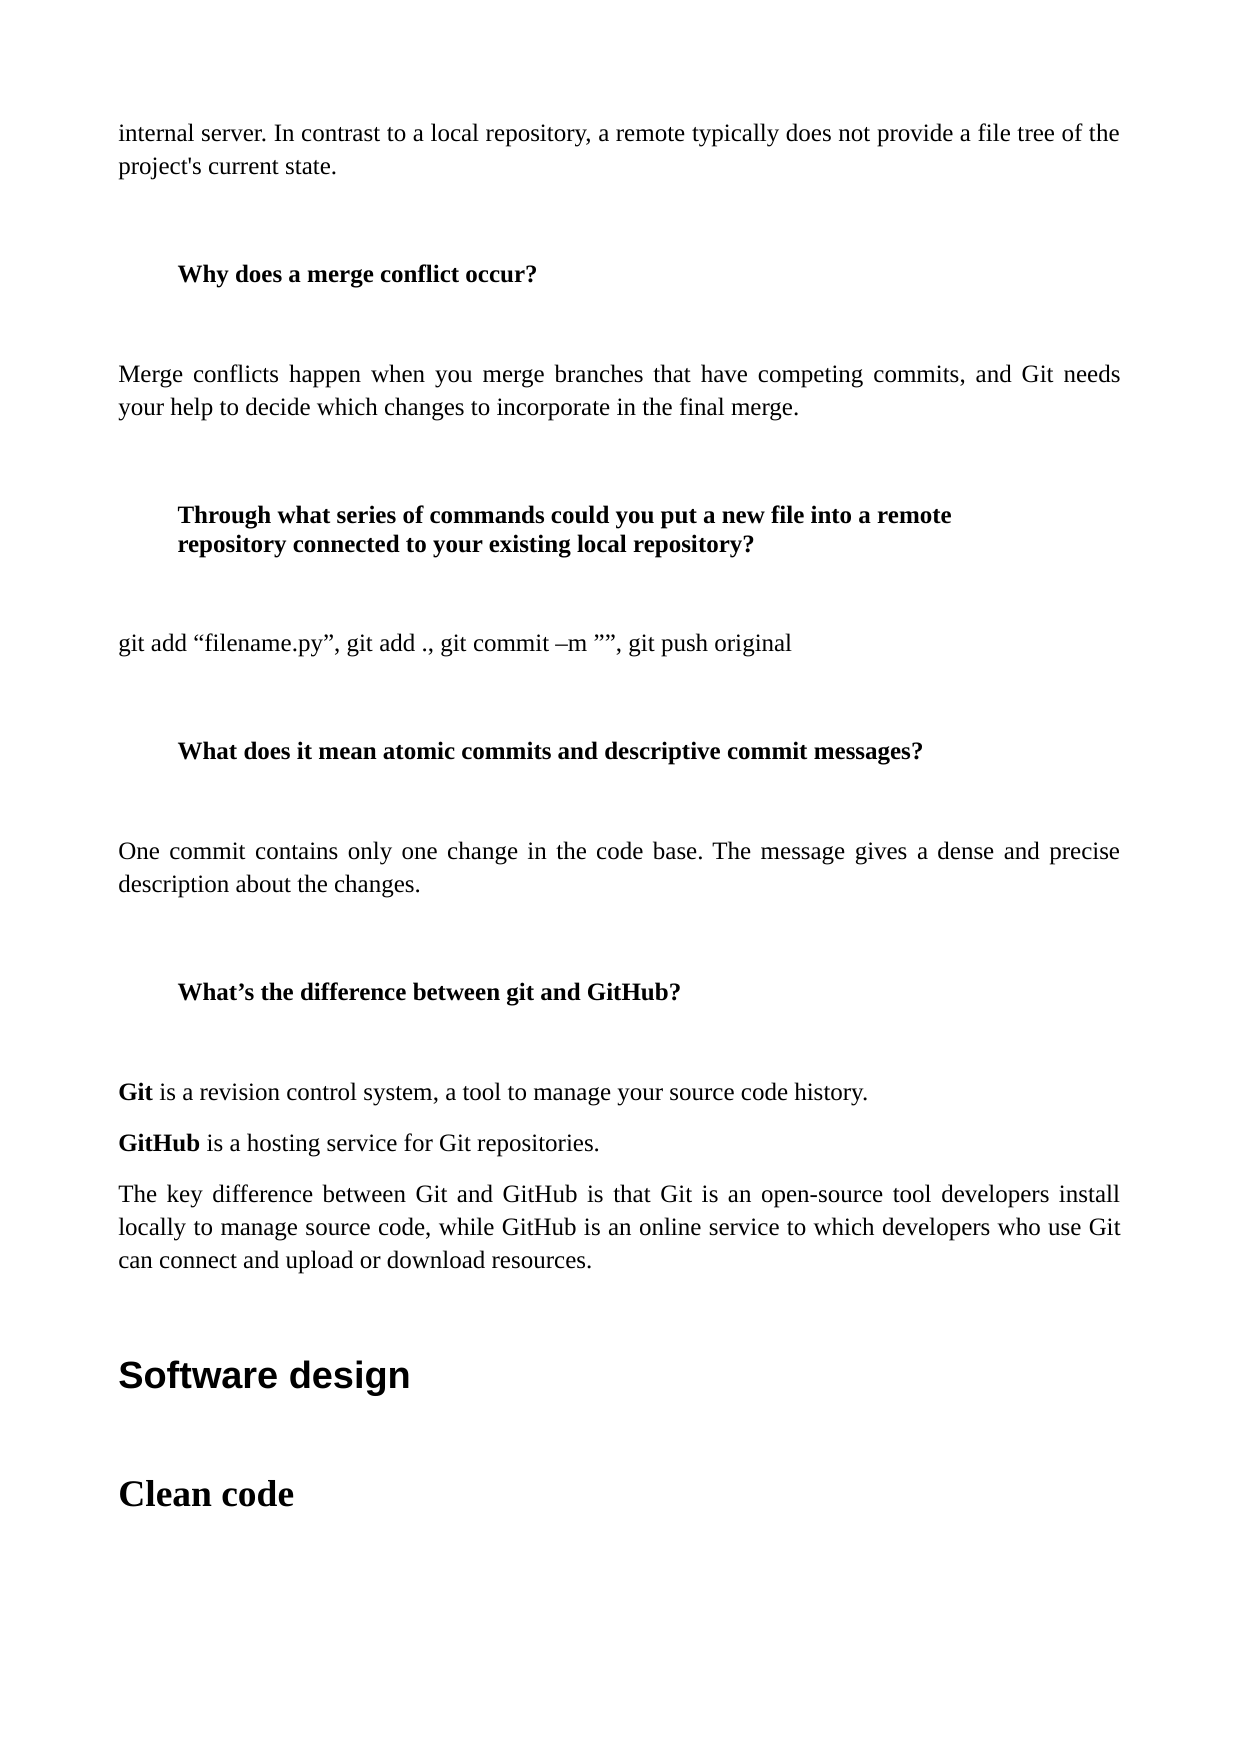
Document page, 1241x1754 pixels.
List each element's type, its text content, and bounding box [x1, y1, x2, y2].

text GitHub is a hosting service for Git repositories. [118, 1128, 1122, 1157]
text git add “filename.py”, git add ., git commit –m ””, git push original [118, 628, 1122, 657]
text Git is a revision control system, a tool to manage your source code history. [118, 1077, 1122, 1106]
subtitle Software design [118, 1353, 1122, 1397]
text What does it mean atomic commits and descriptive commit messages? [177, 736, 1063, 765]
text internal server. In contrast to a local repository, a remote typically does not provide a file tree of the project's current state. [118, 118, 1122, 180]
text What’s the difference between git and GitHub? [177, 977, 1063, 1006]
text Through what series of commands could you put a new file into a remote repository connected to your existing local repository? [177, 500, 1063, 557]
text One commit contains only one change in the code base. The message gives a dense and precise description about the changes. [118, 836, 1122, 898]
text Why does a merge conflict occur? [177, 259, 1063, 288]
text The key difference between Git and GitHub is that Git is an open-source tool developers install locally to manage source code, while GitHub is an online service to which developers who use Git can connect and upload or download resources. [118, 1179, 1122, 1274]
subtitle Clean code [118, 1472, 1122, 1515]
text Merge conflicts happen when you merge branches that have competing commits, and Git needs your help to decide which changes to incorporate in the final merge. [118, 359, 1122, 421]
